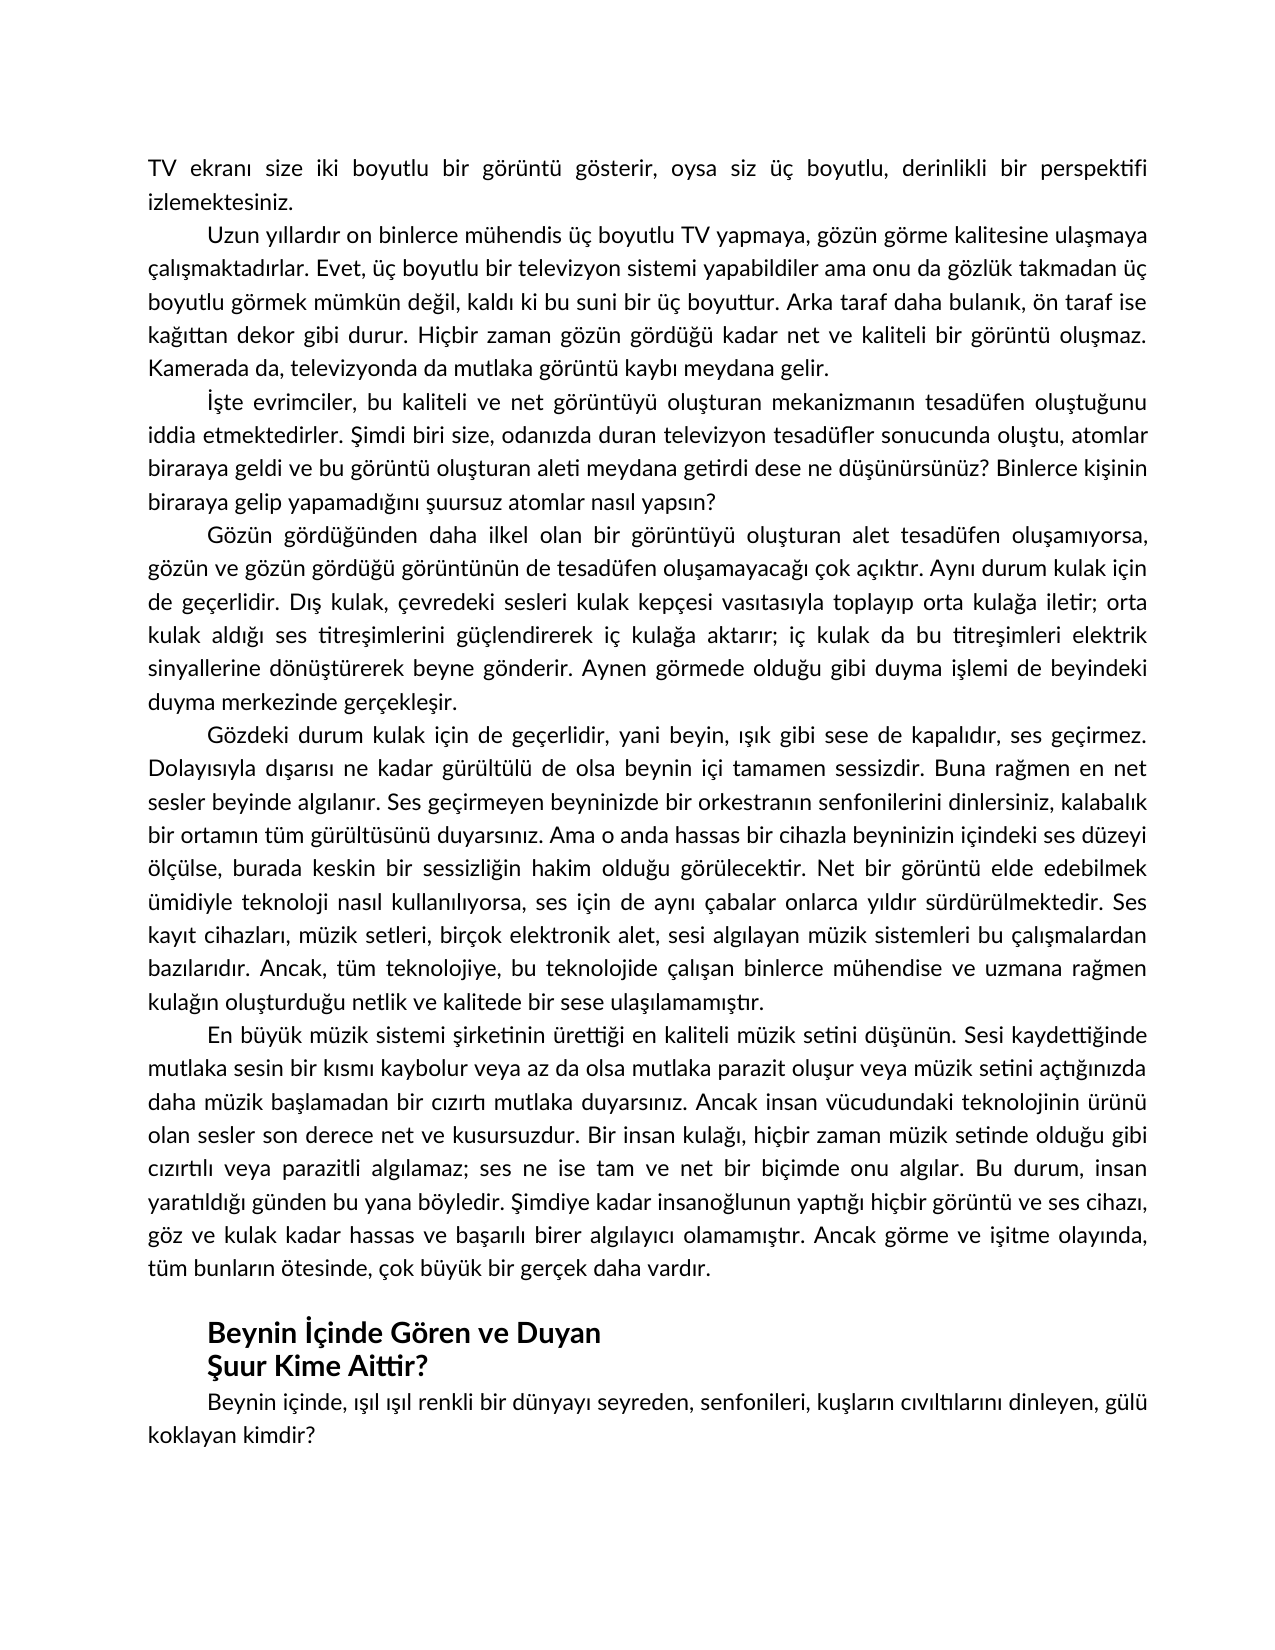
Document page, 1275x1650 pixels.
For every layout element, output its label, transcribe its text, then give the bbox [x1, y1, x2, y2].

text En büyük müzik sistemi şirketinin ürettiği en kaliteli müzik setini düşünün. Sesi kaydettiğinde mutlaka sesin bir kısmı kaybolur veya az da olsa mutlaka parazit oluşur veya müzik setini açtığınızda daha müzik başlamadan bir cızırtı mutlaka duyarsınız. Ancak insan vücudundaki teknolojinin ürünü olan sesler son derece net ve kusursuzdur. Bir insan kulağı, hiçbir zaman müzik setinde olduğu gibi cızırtılı veya parazitli algılamaz; ses ne ise tam ve net bir biçimde onu algılar. Bu durum, insan yaratıldığı günden bu yana böyledir. Şimdiye kadar insanoğlunun yaptığı hiçbir görüntü ve ses cihazı, göz ve kulak kadar hassas ve başarılı birer algılayıcı olamamıştır. Ancak görme ve işitme olayında, tüm bunların ötesinde, çok büyük bir gerçek daha vardır. [148, 1017, 1149, 1283]
subtitle Beynin İçinde Gören ve Duyan [148, 1317, 1149, 1350]
text Uzun yıllardır on binlerce mühendis üç boyutlu TV yapmaya, gözün görme kalitesine ulaşmaya çalışmaktadırlar. Evet, üç boyutlu bir televizyon sistemi yapabildiler ama onu da gözlük takmadan üç boyutlu görmek mümkün değil, kaldı ki bu suni bir üç boyuttur. Arka taraf daha bulanık, ön taraf ise kağıttan dekor gibi durur. Hiçbir zaman gözün gördüğü kadar net ve kaliteli bir görüntü oluşmaz. Kamerada da, televizyonda da mutlaka görüntü kaybı meydana gelir. [148, 217, 1149, 383]
subtitle Şuur Kime Aittir? [148, 1350, 1149, 1383]
text Beynin içinde, ışıl ışıl renkli bir dünyayı seyreden, senfonileri, kuşların cıvıltılarını dinleyen, gülü koklayan kimdir? [148, 1383, 1149, 1450]
text TV ekranı size iki boyutlu bir görüntü gösterir, oysa siz üç boyutlu, derinlikli bir perspektifi izlemektesiniz. [148, 150, 1149, 217]
text Gözdeki durum kulak için de geçerlidir, yani beyin, ışık gibi sese de kapalıdır, ses geçirmez. Dolayısıyla dışarısı ne kadar gürültülü de olsa beynin içi tamamen sessizdir. Buna rağmen en net sesler beyinde algılanır. Ses geçirmeyen beyninizde bir orkestranın senfonilerini dinlersiniz, kalabalık bir ortamın tüm gürültüsünü duyarsınız. Ama o anda hassas bir cihazla beyninizin içindeki ses düzeyi ölçülse, burada keskin bir sessizliğin hakim olduğu görülecektir. Net bir görüntü elde edebilmek ümidiyle teknoloji nasıl kullanılıyorsa, ses için de aynı çabalar onlarca yıldır sürdürülmektedir. Ses kayıt cihazları, müzik setleri, birçok elektronik alet, sesi algılayan müzik sistemleri bu çalışmalardan bazılarıdır. Ancak, tüm teknolojiye, bu teknolojide çalışan binlerce mühendise ve uzmana rağmen kulağın oluşturduğu netlik ve kalitede bir sese ulaşılamamıştır. [148, 717, 1149, 1017]
text Gözün gördüğünden daha ilkel olan bir görüntüyü oluşturan alet tesadüfen oluşamıyorsa, gözün ve gözün gördüğü görüntünün de tesadüfen oluşamayacağı çok açıktır. Aynı durum kulak için de geçerlidir. Dış kulak, çevredeki sesleri kulak kepçesi vasıtasıyla toplayıp orta kulağa iletir; orta kulak aldığı ses titreşimlerini güçlendirerek iç kulağa aktarır; iç kulak da bu titreşimleri elektrik sinyallerine dönüştürerek beyne gönderir. Aynen görmede olduğu gibi duyma işlemi de beyindeki duyma merkezinde gerçekleşir. [148, 517, 1149, 717]
text İşte evrimciler, bu kaliteli ve net görüntüyü oluşturan mekanizmanın tesadüfen oluştuğunu iddia etmektedirler. Şimdi biri size, odanızda duran televizyon tesadüfler sonucunda oluştu, atomlar biraraya geldi ve bu görüntü oluşturan aleti meydana getirdi dese ne düşünürsünüz? Binlerce kişinin biraraya gelip yapamadığını şuursuz atomlar nasıl yapsın? [148, 383, 1149, 517]
